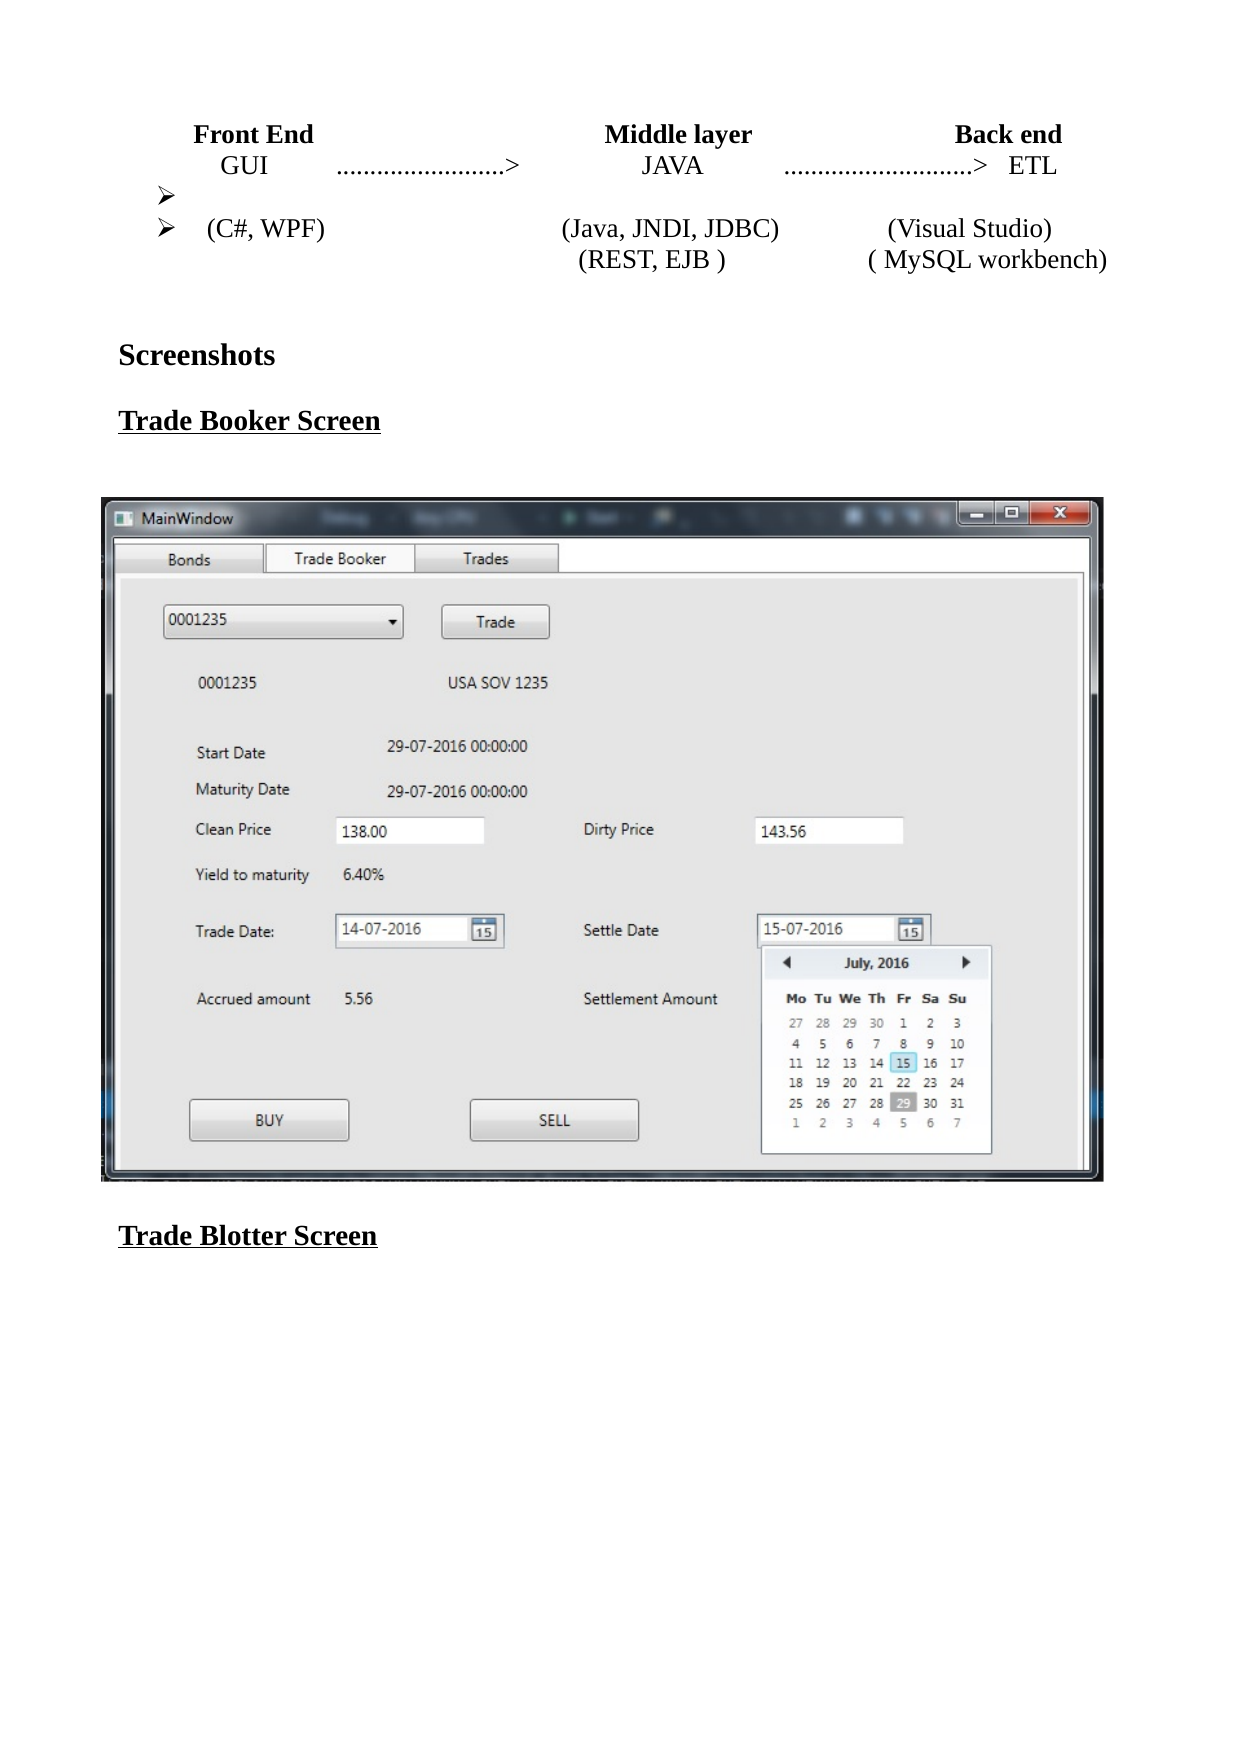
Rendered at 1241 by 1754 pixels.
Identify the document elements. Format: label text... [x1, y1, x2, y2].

picture [101, 497, 1105, 1187]
list Front End Middle layer Back end [156, 118, 1122, 149]
text Trade Blotter Screen [118, 1218, 1122, 1251]
list (REST, EJB ) ( MySQL workbench) [156, 243, 1122, 274]
text Screenshots [118, 336, 1122, 372]
text Trade Booker Screen [118, 403, 1122, 437]
list GUI .........................> JAVA ............................> ETL [156, 149, 1122, 180]
list (C#, WPF) (Java, JNDI, JDBC) (Visual Studio) [156, 212, 1122, 243]
